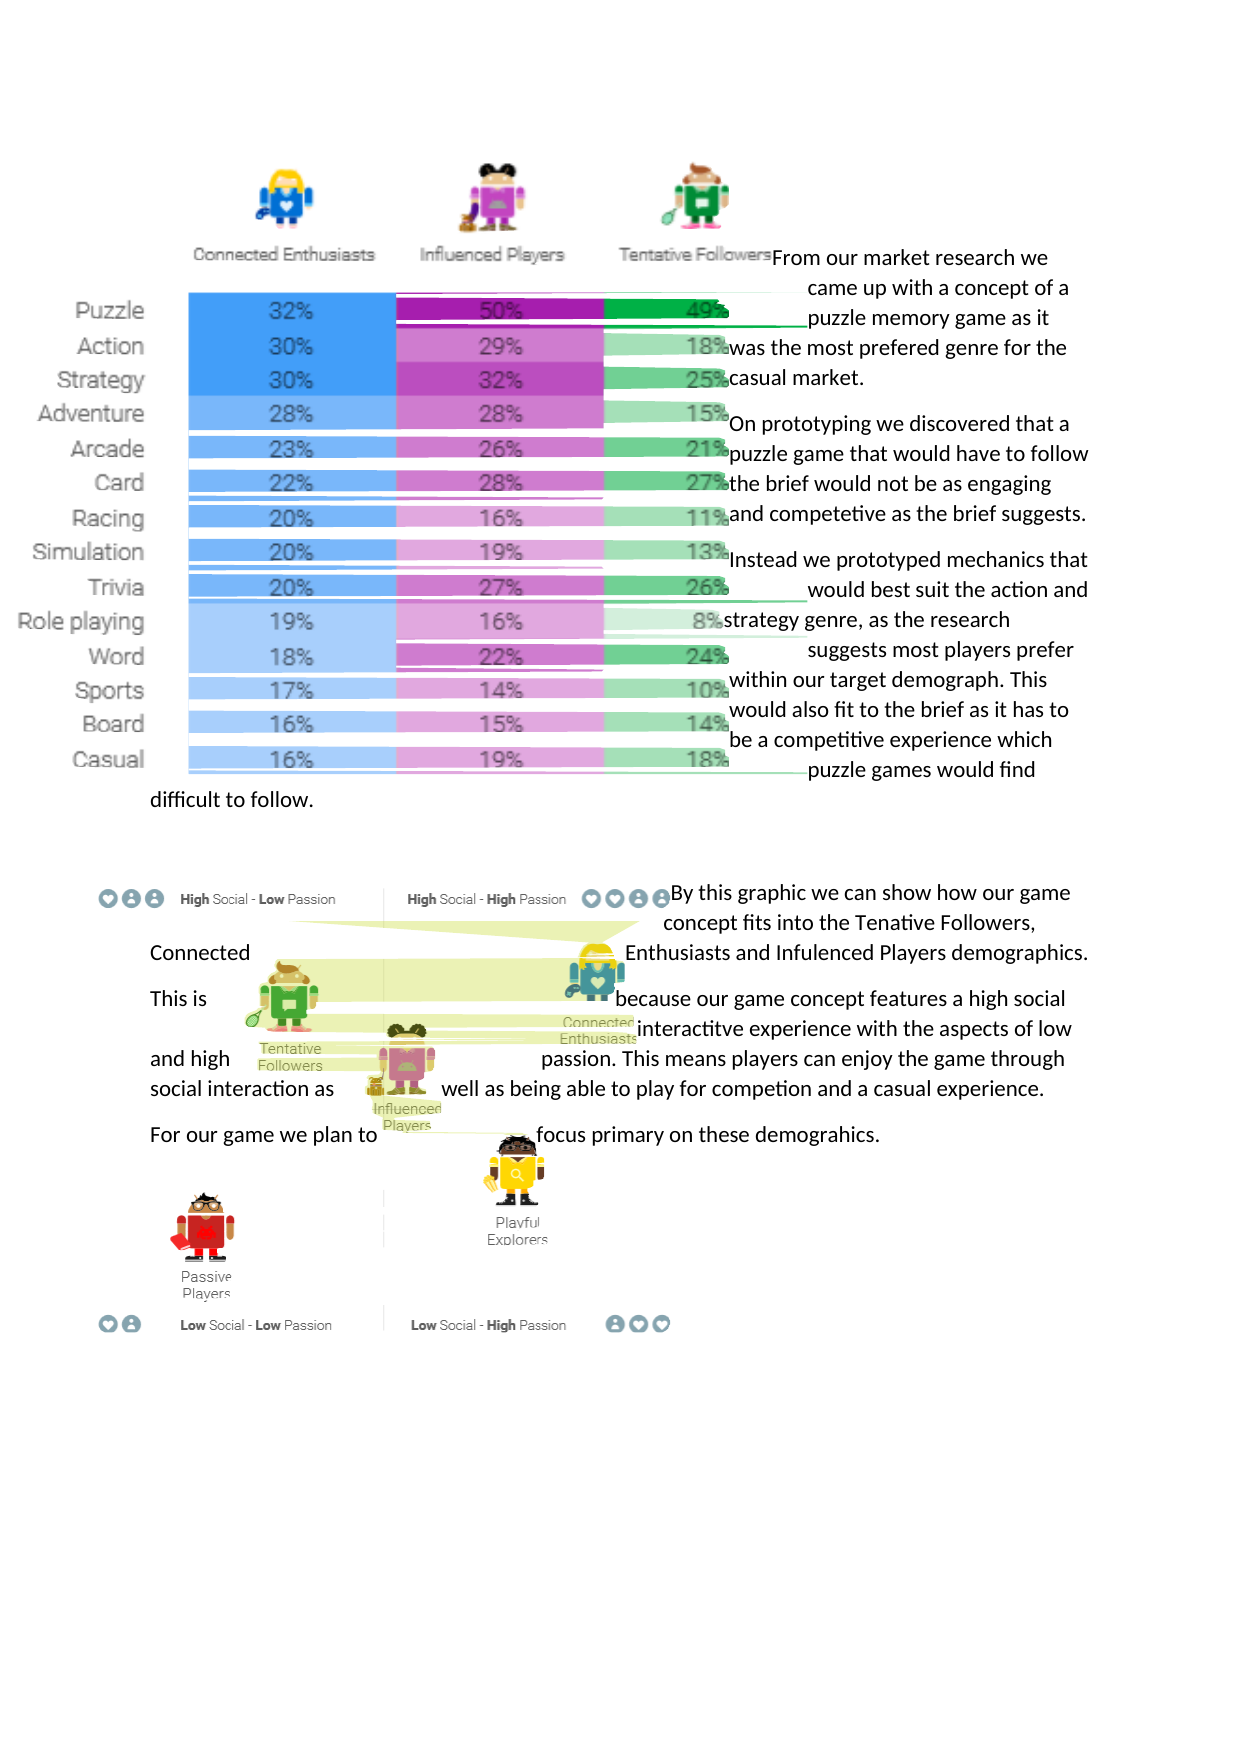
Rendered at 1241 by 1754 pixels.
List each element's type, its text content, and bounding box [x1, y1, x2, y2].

text This is because our game concept features a high social interactitve experience with the aspects of low and high passion. This means players can enjoy the game through social interaction as well as being able to play for competion and a casual experience. [150, 984, 470, 1102]
text focus primary on these demograhics. [421, 1120, 1090, 1148]
text This is because our game concept features a high social interactitve experience with the aspects of low and high passion. This means players can enjoy the game through social interaction as well as being able to play for competion and a casual experience. [307, 984, 1090, 1102]
text By this graphic we can show how our game concept fits into the Tenative Followers, Connected Enthusiasts and Infulenced Players demographics. [150, 878, 1090, 966]
text From our market research we came up with a concept of a puzzle memory game as it was the most prefered genre for the casual market. [397, 243, 1090, 391]
text [150, 243, 529, 296]
text On prototyping we discovered that a puzzle game that would have to follow the brief would not be as engaging and competetive as the brief suggests. [189, 409, 1090, 527]
text Instead we prototyped mechanics that would best suit the action and strategy genre, as the research suggests most players prefer within our target demograph. This would also fit to the brief as it has to be a competitive experience which puzzle games would find difficult to follow. [150, 546, 1090, 813]
text For our game we plan to [150, 1120, 503, 1148]
